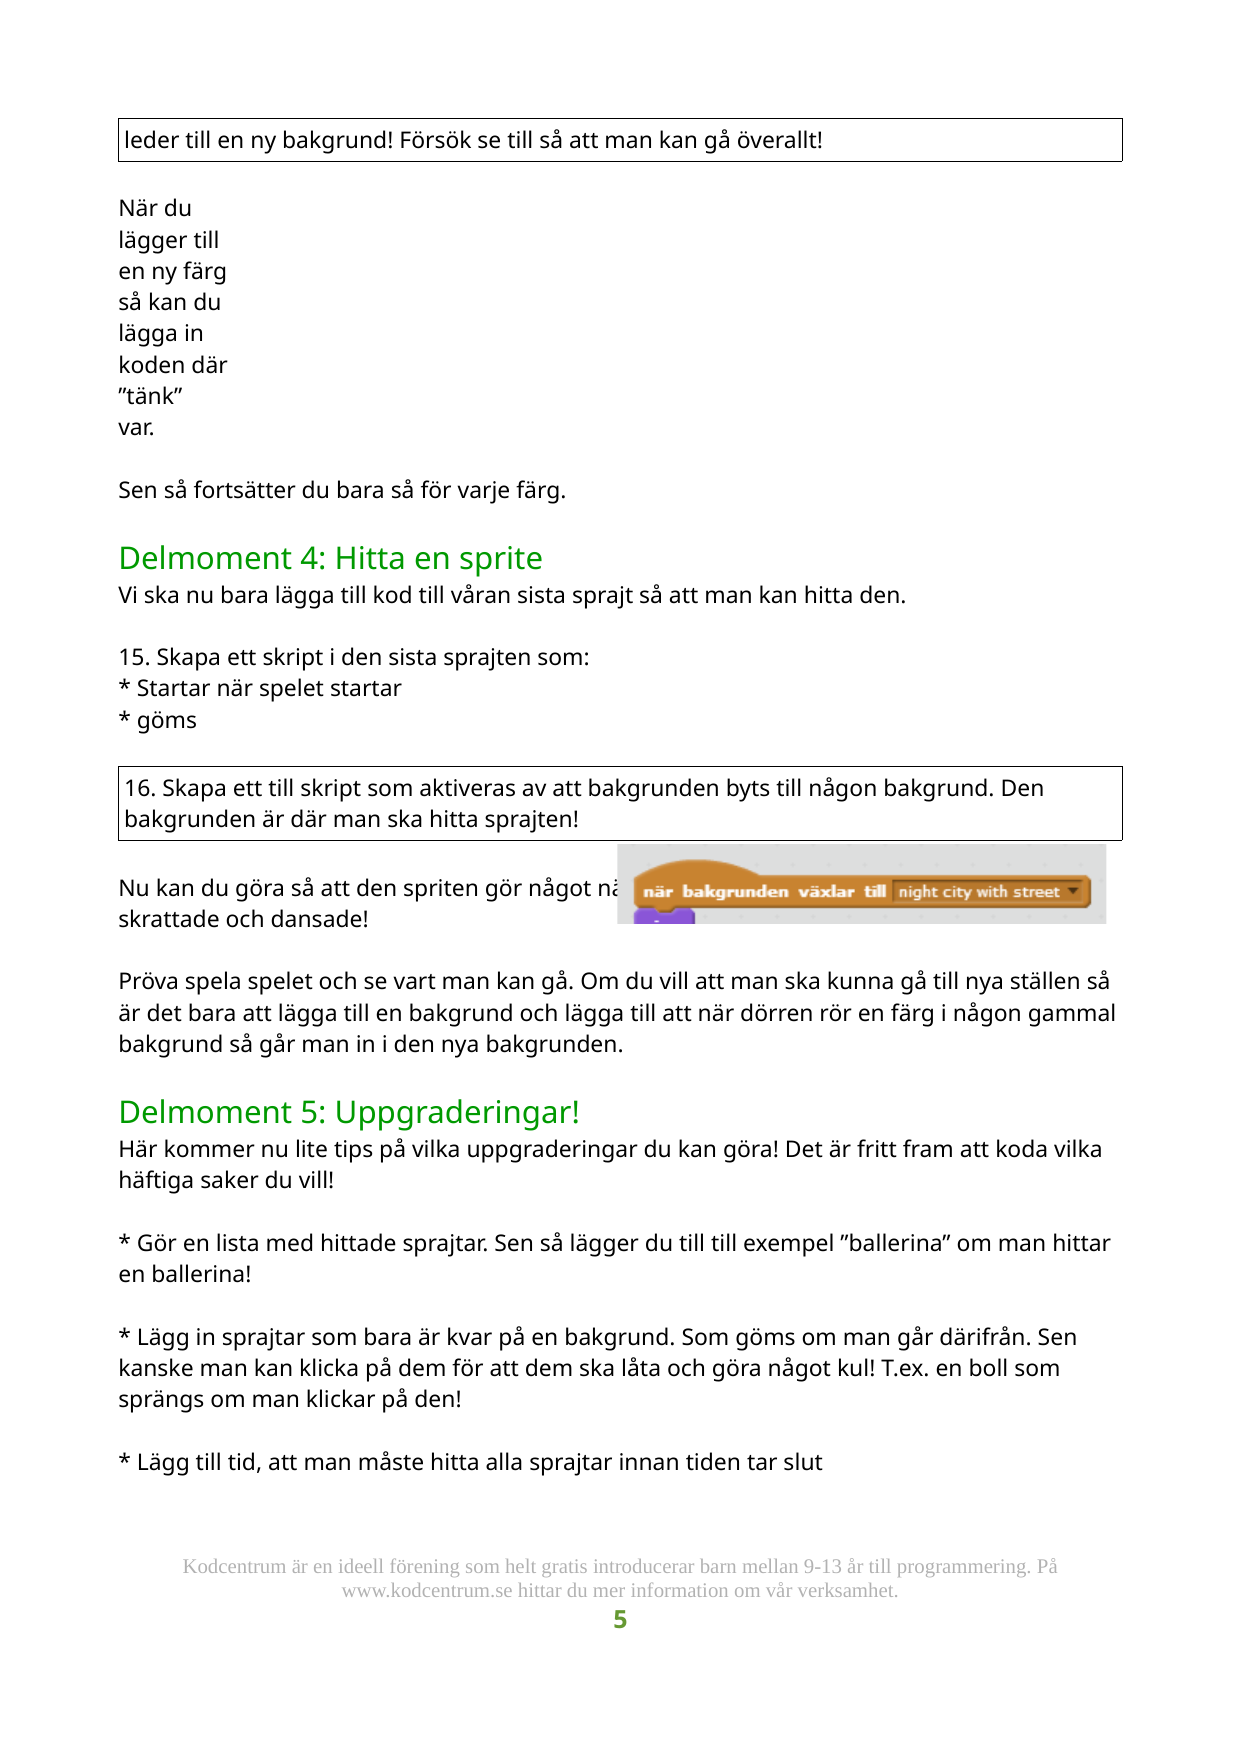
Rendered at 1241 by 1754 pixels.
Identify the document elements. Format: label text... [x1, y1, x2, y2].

text så kan du [118, 286, 1122, 317]
text Pröva spela spelet och se vart man kan gå. Om du vill att man ska kunna gå till nya ställen så är det bara att lägga till en bakgrund och lägga till att när dörren rör en färg i någon gammal bakgrund så går man in i den nya bakgrunden. [118, 965, 1122, 1059]
text 15. Skapa ett skript i den sista sprajten som: [118, 641, 1122, 672]
text * Startar när spelet startar [118, 672, 1122, 704]
text en ny färg [118, 255, 1122, 286]
text * Lägg till tid, att man måste hitta alla sprajtar innan tiden tar slut [118, 1445, 1122, 1477]
text ”tänk” [118, 380, 1122, 411]
text Här kommer nu lite tips på vilka uppgraderingar du kan göra! Det är fritt fram att koda vilka häftiga saker du vill! [118, 1133, 1122, 1195]
picture [617, 844, 1107, 924]
text * Gör en lista med hittade sprajtar. Sen så lägger du till till exempel ”ballerina” om man hittar en ballerina! [118, 1227, 1122, 1289]
text Sen så fortsätter du bara så för varje färg. [118, 473, 1122, 505]
text När du [118, 192, 1122, 223]
text lägger till [118, 223, 1122, 255]
text koden där [118, 348, 1122, 380]
text Vi ska nu bara lägga till kod till våran sista sprajt så att man kan hitta den. [118, 579, 1122, 610]
text Delmoment 4: Hitta en sprite [118, 536, 1122, 579]
text * Lägg in sprajtar som bara är kvar på en bakgrund. Som göms om man går därifrån. Sen kanske man kan klicka på dem för att dem ska låta och göra något kul! T.ex. en boll som sprängs om man klickar på den! [118, 1320, 1122, 1414]
table_header Pröva att göra det igen för en till färg som leder till en ny bakgrund! Försök se till så att man kan gå överallt! [119, 119, 1122, 161]
table_header 16. Skapa ett till skript som aktiveras av att bakgrunden byts till någon bakgrund. Den bakgrunden är där man ska hitta sprajten! [119, 767, 1122, 840]
text lägga in [118, 317, 1122, 348]
text Nu kan du göra så att den spriten gör något när den klickas på! Jag gjorde så att min skrattade och dansade! [118, 872, 1122, 934]
text var. [118, 411, 1122, 442]
text Delmoment 5: Uppgraderingar! [118, 1090, 1122, 1133]
text * göms [118, 704, 1122, 735]
